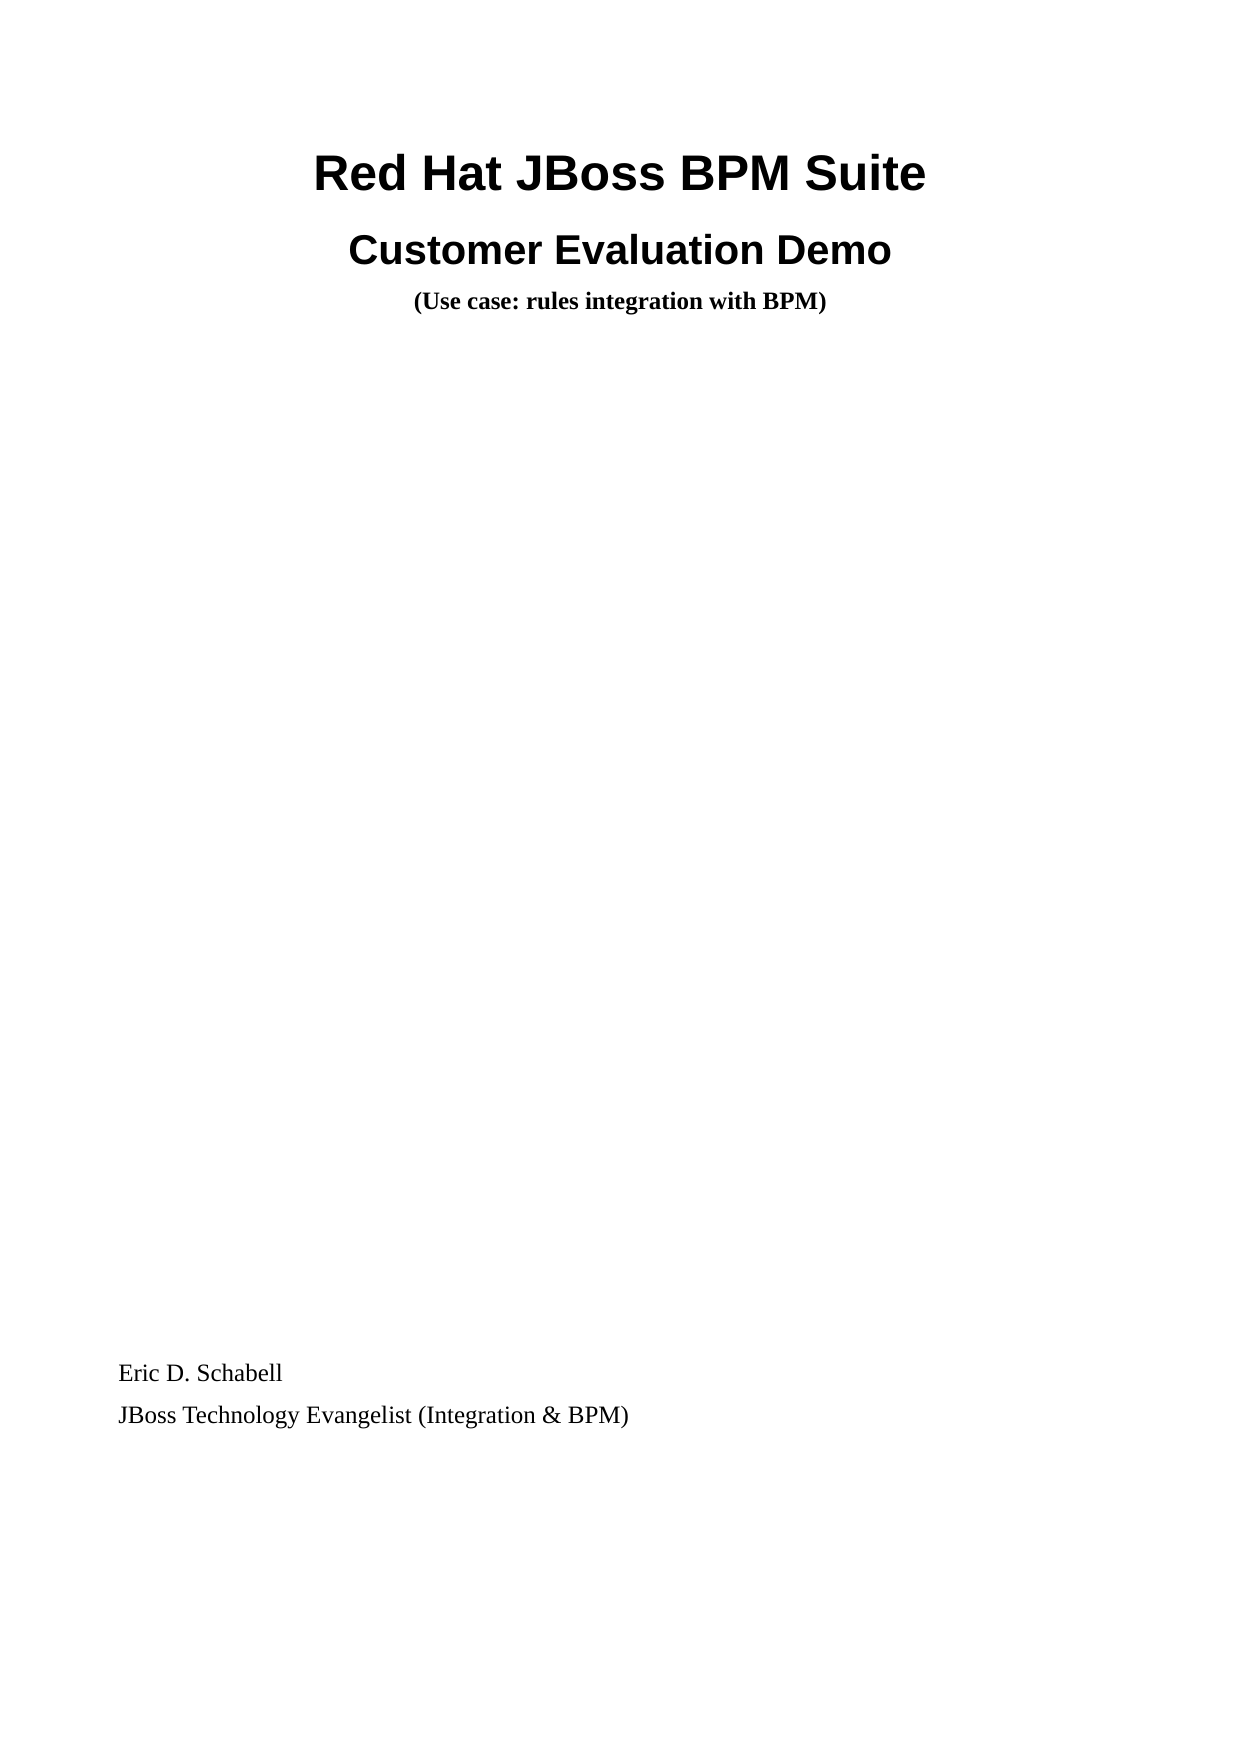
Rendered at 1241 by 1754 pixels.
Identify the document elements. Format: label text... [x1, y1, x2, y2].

subtitle Customer Evaluation Demo [118, 226, 1122, 273]
text Eric D. Schabell [118, 1358, 1122, 1387]
subtitle Red Hat JBoss BPM Suite [118, 143, 1122, 201]
text (Use case: rules integration with BPM) [118, 286, 1122, 315]
text JBoss Technology Evangelist (Integration & BPM) [118, 1400, 1122, 1428]
